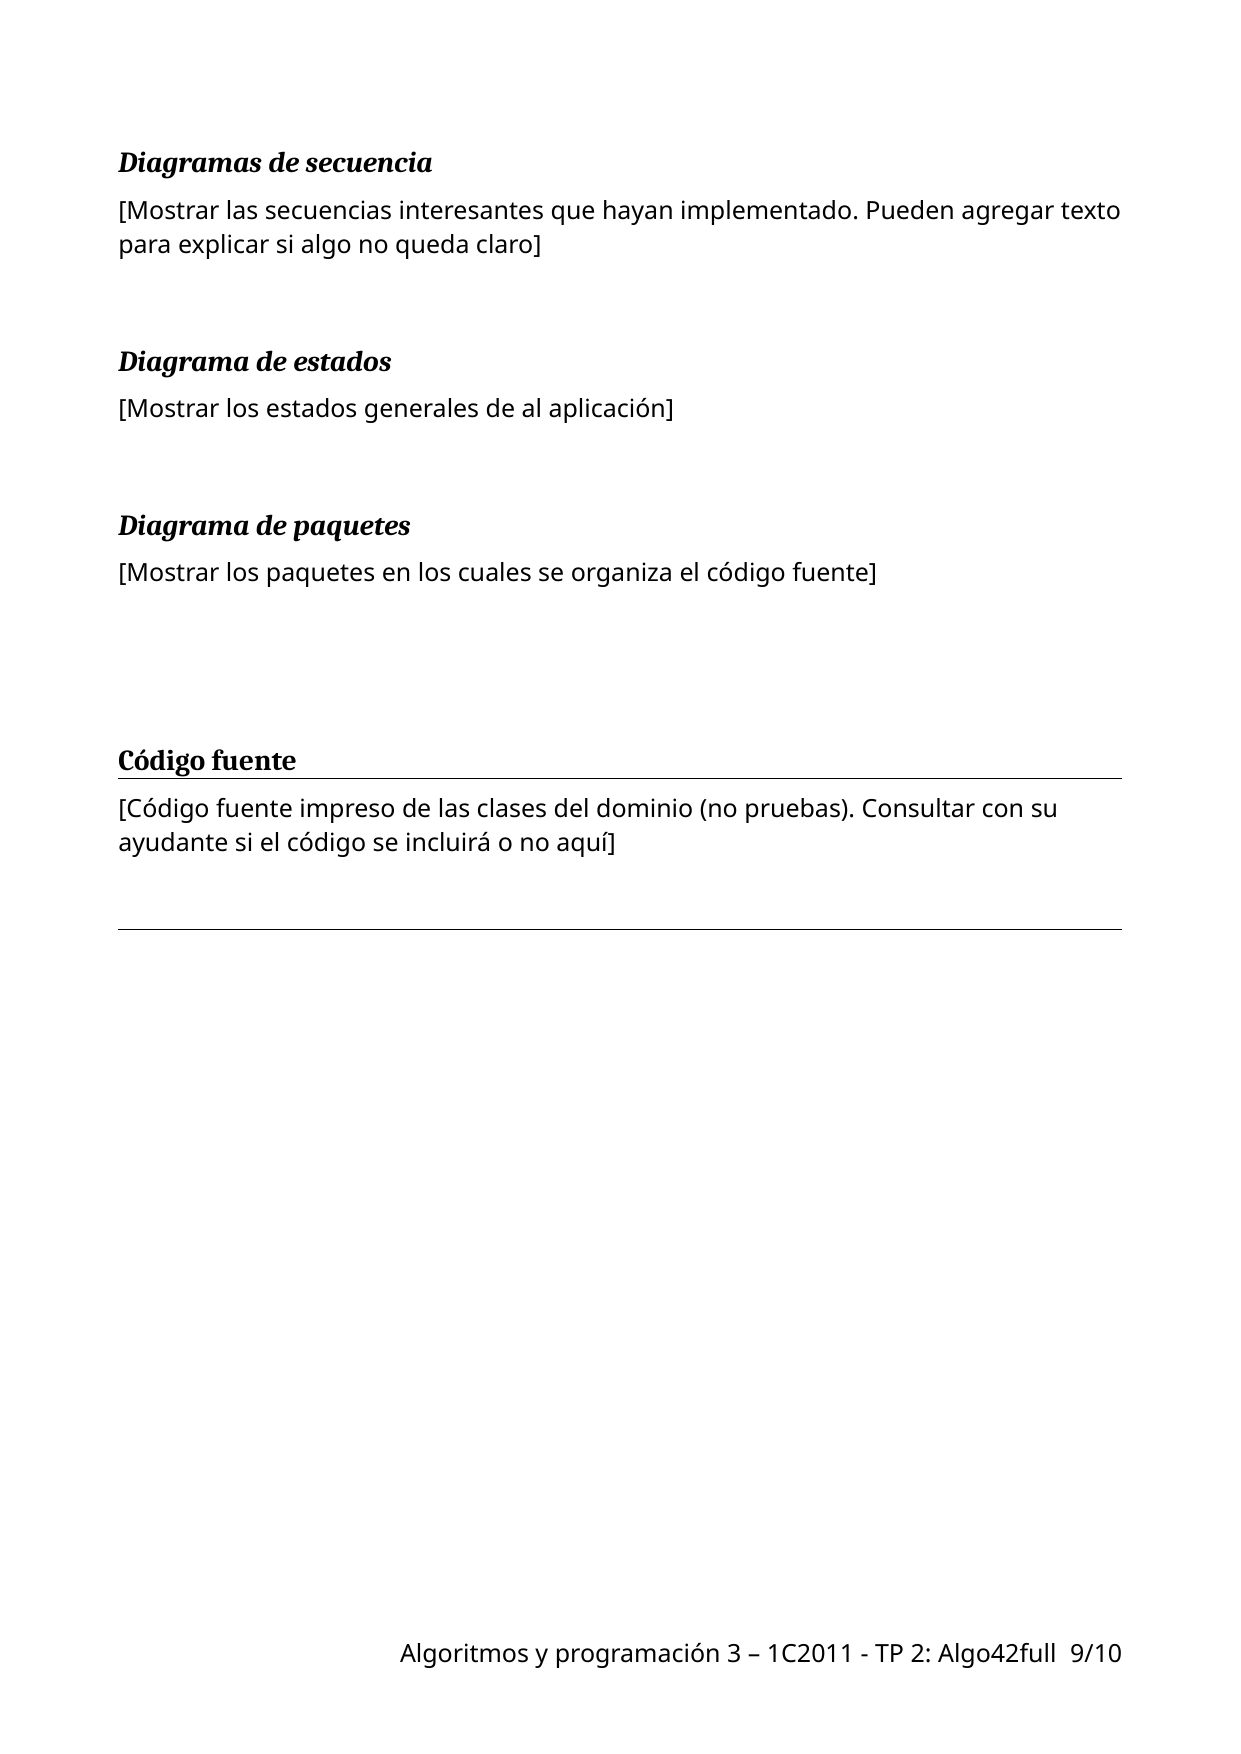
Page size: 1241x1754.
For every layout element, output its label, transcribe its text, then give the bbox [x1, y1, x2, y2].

text [Código fuente impreso de las clases del dominio (no pruebas). Consultar con su ayudante si el código se incluirá o no aquí] [118, 791, 1122, 859]
subtitle Diagramas de secuencia [118, 147, 1122, 180]
subtitle Diagrama de estados [118, 345, 1122, 378]
subtitle Código fuente [118, 744, 1122, 778]
text [Mostrar los estados generales de al aplicación] [118, 391, 1122, 425]
subtitle Diagrama de paquetes [118, 509, 1122, 542]
text [Mostrar los paquetes en los cuales se organiza el código fuente] [118, 555, 1122, 589]
text [Mostrar las secuencias interesantes que hayan implementado. Pueden agregar texto para explicar si algo no queda claro] [118, 193, 1122, 261]
